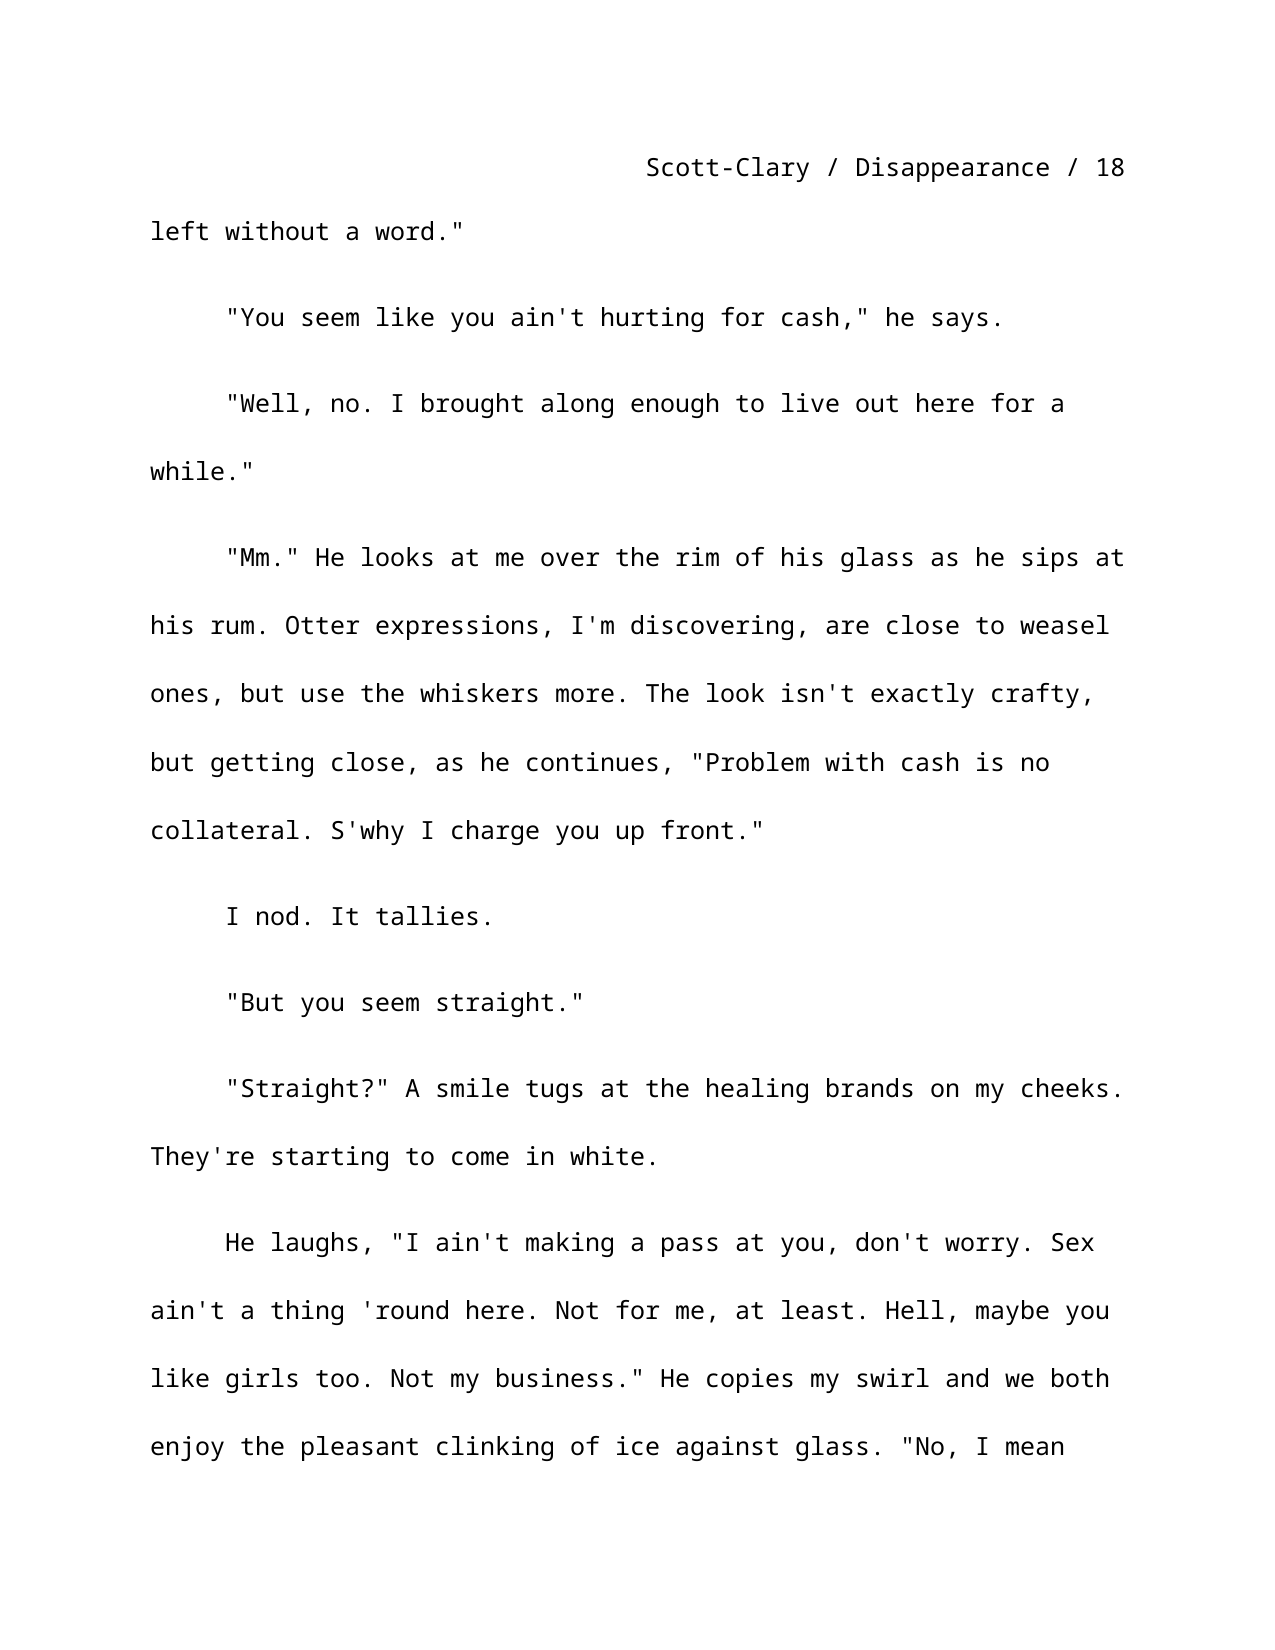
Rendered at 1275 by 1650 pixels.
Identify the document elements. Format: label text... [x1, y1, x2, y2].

text "You seem like you ain't hurting for cash," he says. [150, 299, 1125, 334]
text "Straight?" A smile tugs at the healing brands on my cheeks. They're starting to come in white. [150, 1070, 1125, 1173]
text "But you seem straight." [150, 984, 1125, 1018]
text I nod. It tallies. [150, 898, 1125, 932]
text left without a word." [150, 213, 1125, 248]
text He laughs, "I ain't making a pass at you, don't worry. Sex ain't a thing 'round here. Not for me, at least. Hell, maybe you like girls too. Not my business." He copies my swirl and we both enjoy the pleasant clinking of ice against glass. "No, I mean [150, 1224, 1125, 1463]
text "Mm." He looks at me over the rim of his glass as he sips at his rum. Otter expressions, I'm discovering, are close to weasel ones, but use the whiskers more. The look isn't exactly crafty, but getting close, as he continues, "Problem with cash is no collateral. S'why I charge you up front." [150, 540, 1125, 846]
text "Well, no. I brought along enough to live out here for a while." [150, 386, 1125, 488]
